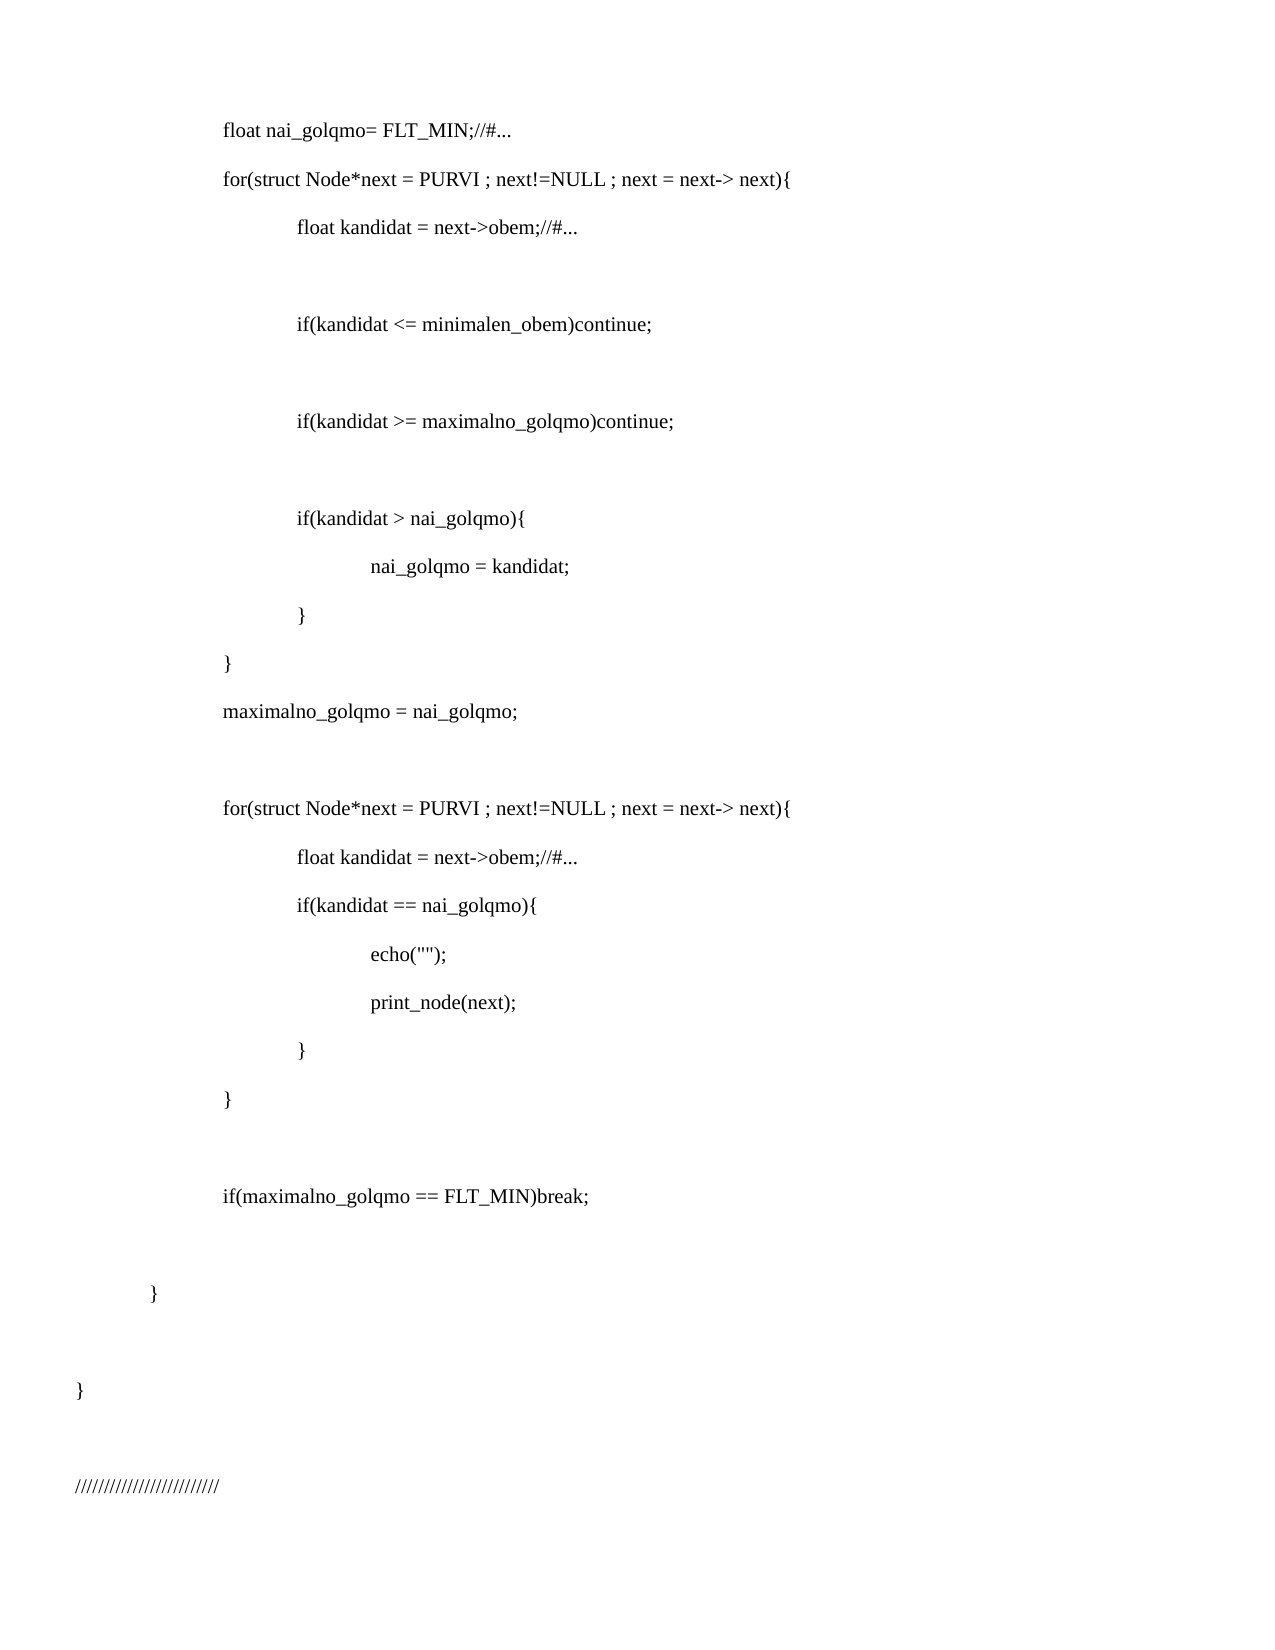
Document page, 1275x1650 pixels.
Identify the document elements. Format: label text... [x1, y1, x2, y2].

text for(struct Node*next = PURVI ; next!=NULL ; next = next-> next){ [75, 167, 1209, 191]
text nai_golqmo = kandidat; [75, 554, 1209, 578]
text if(kandidat >= maximalno_golqmo)continue; [75, 409, 1209, 433]
text if(kandidat > nai_golqmo){ [75, 506, 1209, 530]
text float nai_golqmo= FLT_MIN;//#... [75, 118, 1209, 142]
text } [75, 1038, 1209, 1062]
text print_node(next); [75, 990, 1209, 1014]
text } [75, 1377, 1209, 1402]
text if(maximalno_golqmo == FLT_MIN)break; [75, 1184, 1209, 1208]
text } [75, 1087, 1209, 1111]
text echo(""); [75, 942, 1209, 966]
text } [75, 651, 1209, 675]
text float kandidat = next->obem;//#... [75, 845, 1209, 869]
text } [75, 1281, 1209, 1305]
text ///////////////////////// [75, 1474, 1209, 1498]
text float kandidat = next->obem;//#... [75, 215, 1209, 239]
text for(struct Node*next = PURVI ; next!=NULL ; next = next-> next){ [75, 796, 1209, 820]
text if(kandidat <= minimalen_obem)continue; [75, 312, 1209, 336]
text if(kandidat == nai_golqmo){ [75, 893, 1209, 917]
text } [75, 602, 1209, 627]
text maximalno_golqmo = nai_golqmo; [75, 699, 1209, 723]
